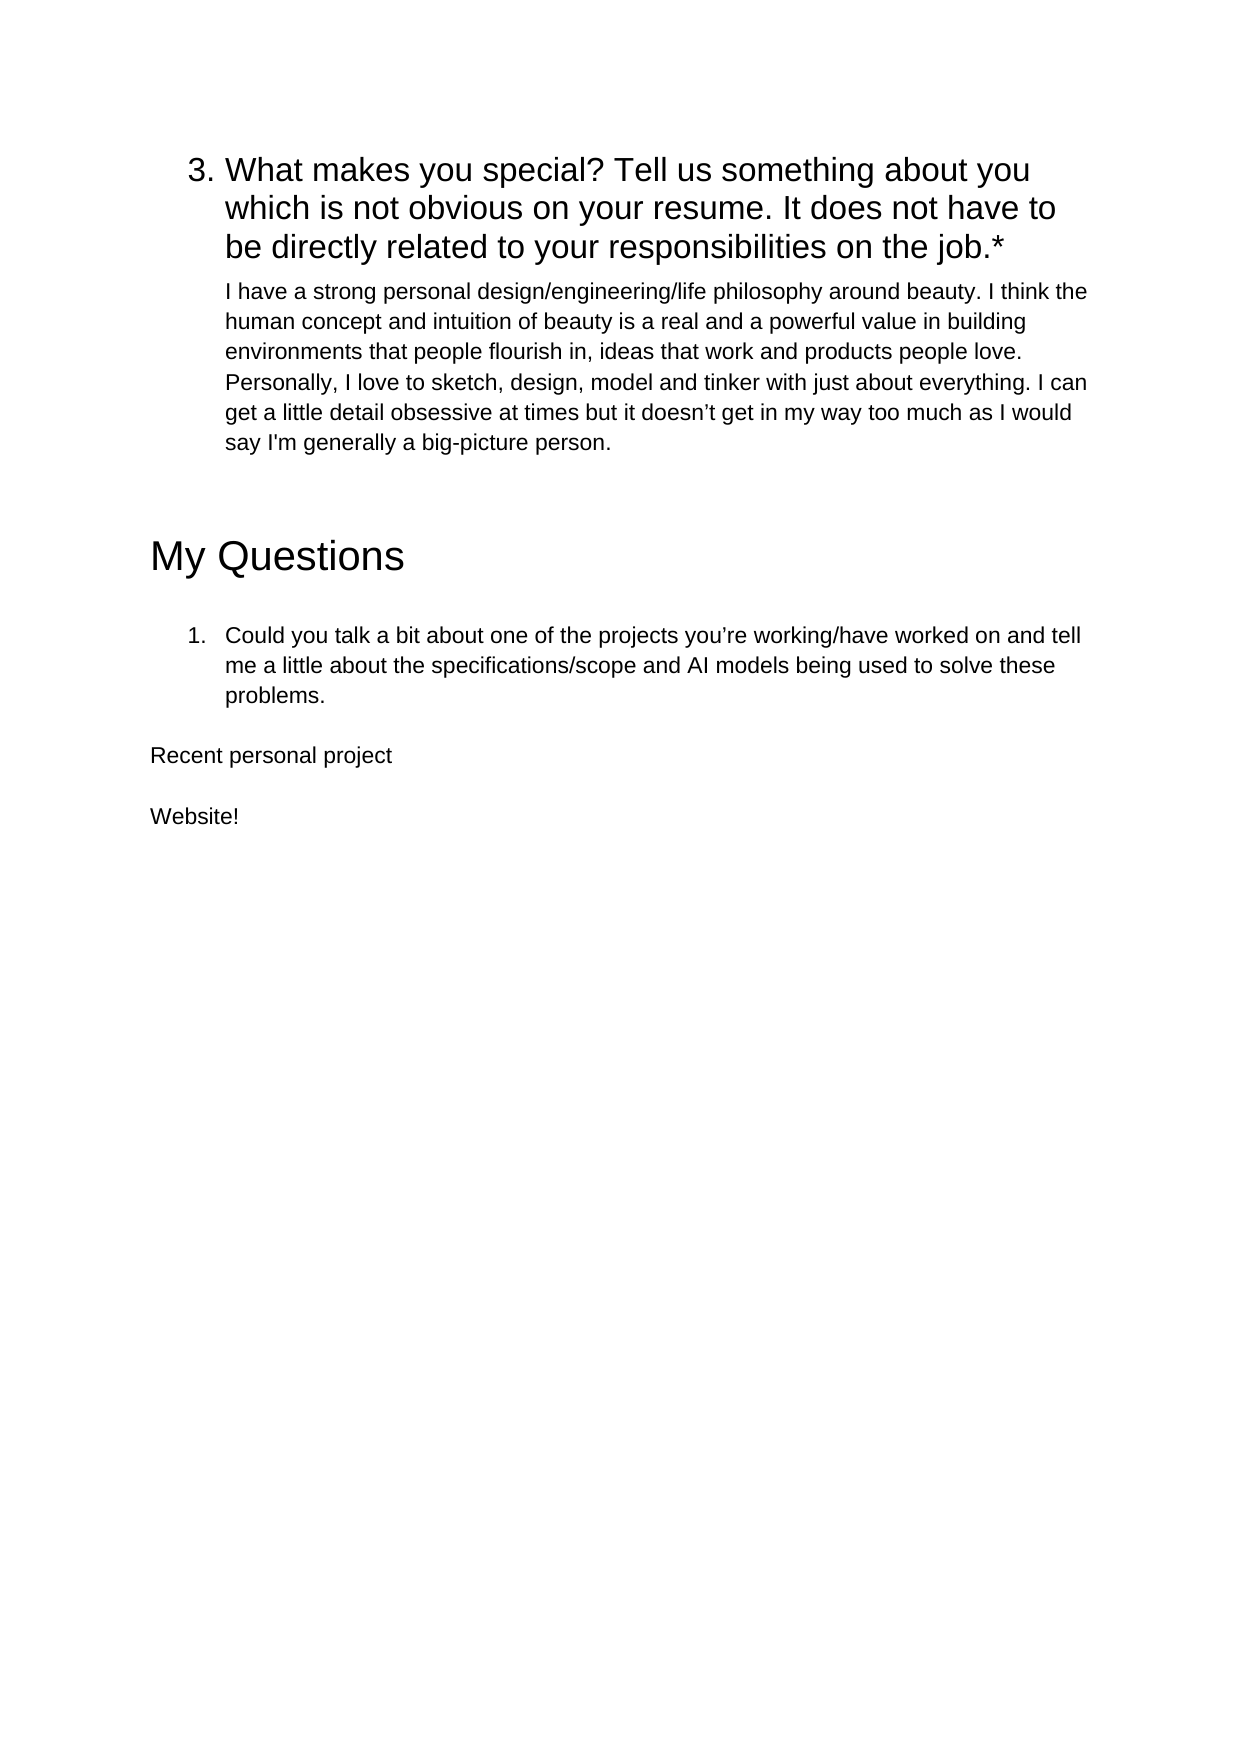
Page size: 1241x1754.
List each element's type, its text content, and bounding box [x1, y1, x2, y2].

list Could you talk a bit about one of the projects you’re working/have worked on and tell me a little about the specifications/scope and AI models being used to solve these problems. [187, 622, 1090, 708]
text Website! [150, 803, 1090, 829]
subtitle What makes you special? Tell us something about you which is not obvious on your resume. It does not have to be directly related to your responsibilities on the job.* [187, 150, 1090, 265]
text I have a strong personal design/engineering/life philosophy around beauty. I think the human concept and intuition of beauty is a real and a powerful value in building environments that people flourish in, ideas that work and products people love. Personally, I love to sketch, design, model and tinker with just about everything. I can get a little detail obsessive at times but it doesn’t get in my way too much as I would say I'm generally a big-picture person. [225, 278, 1090, 455]
text Recent personal project [150, 742, 1090, 769]
subtitle My Questions [150, 531, 1090, 579]
